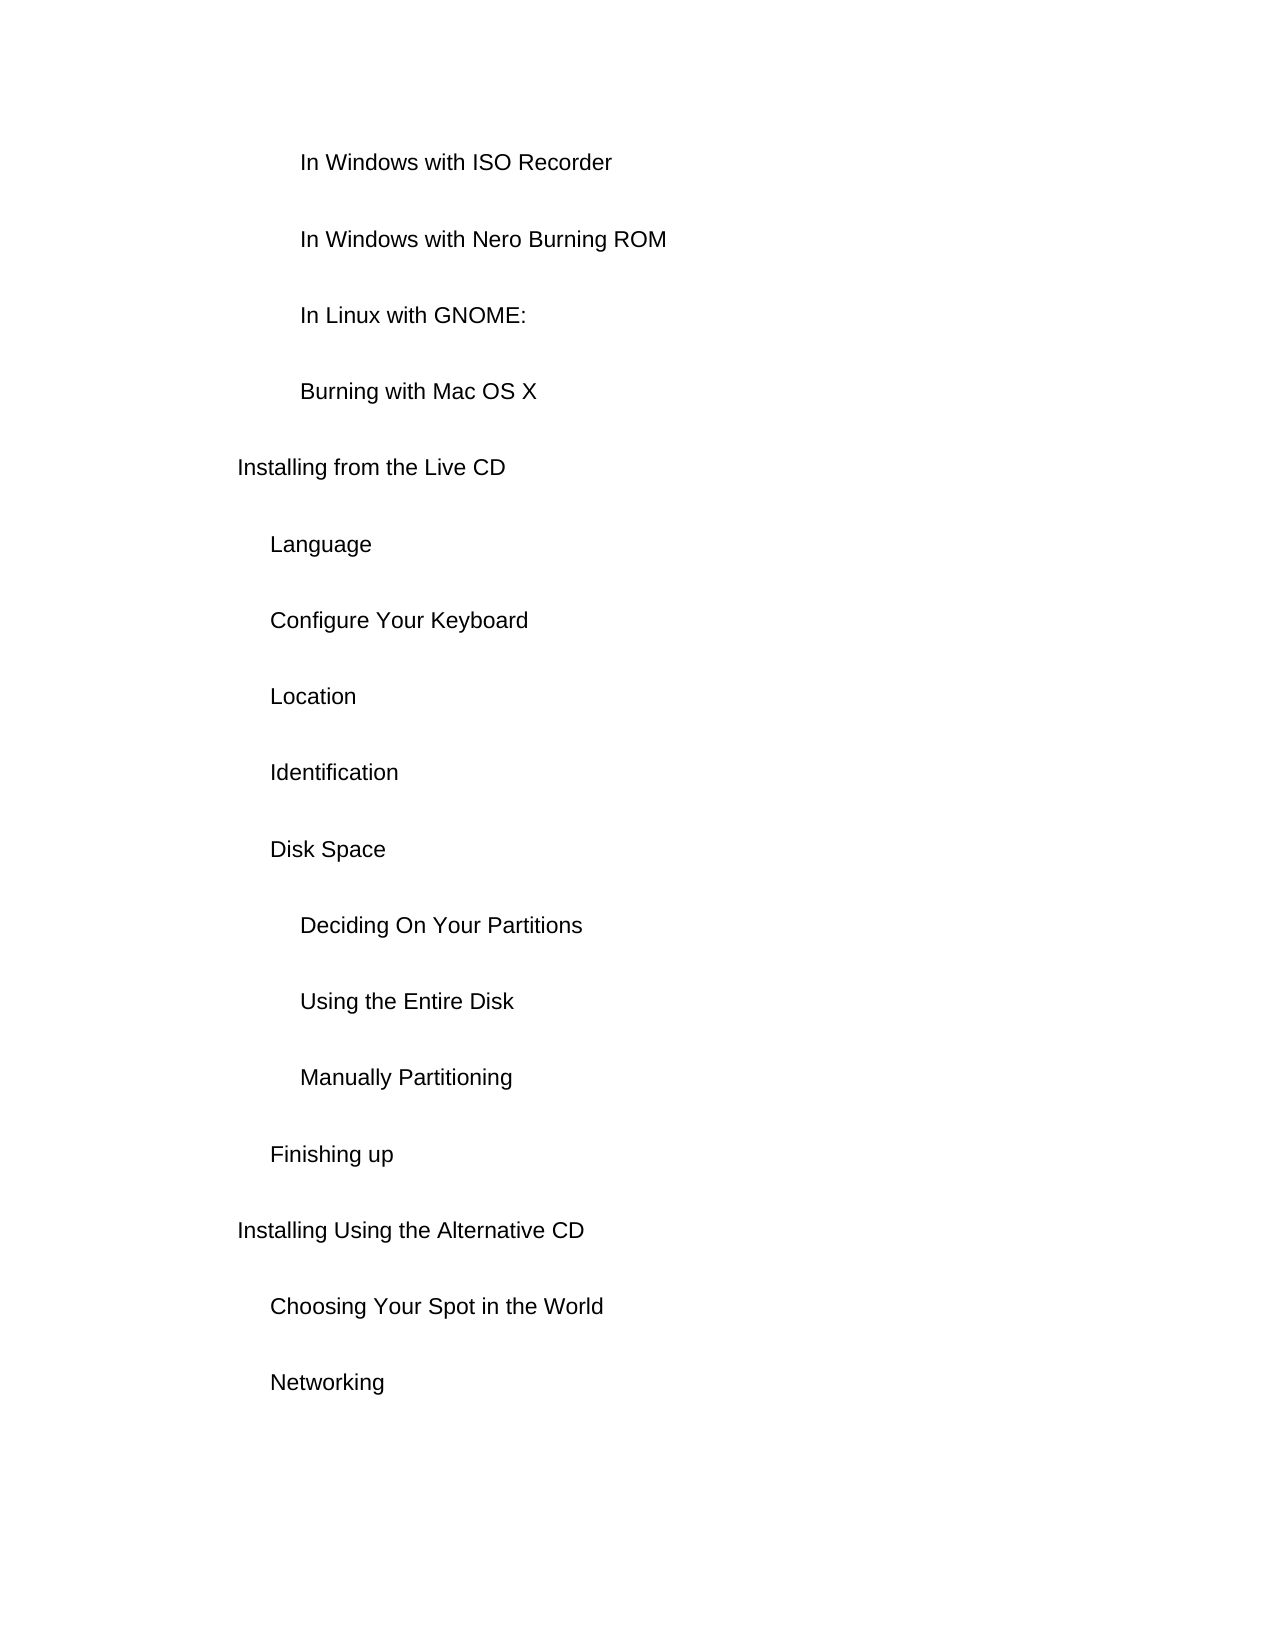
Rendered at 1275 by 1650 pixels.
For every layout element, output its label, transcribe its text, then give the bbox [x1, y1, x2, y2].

text Manually Partitioning [150, 1065, 975, 1091]
text Disk Space [150, 836, 975, 862]
text Language [150, 531, 975, 557]
text Configure Your Keyboard [150, 607, 975, 633]
text Deciding On Your Partitions [150, 912, 975, 938]
text In Windows with Nero Burning ROM [150, 226, 975, 252]
text Burning with Mac OS X [150, 379, 975, 404]
text In Windows with ISO Recorder [150, 150, 975, 176]
text Installing Using the Alternative CD [150, 1217, 975, 1243]
text Using the Entire Disk [150, 989, 975, 1014]
text Finishing up [150, 1141, 975, 1167]
text Choosing Your Spot in the World [150, 1294, 975, 1319]
text Identification [150, 760, 975, 786]
text Location [150, 684, 975, 709]
text Networking [150, 1370, 975, 1396]
text In Linux with GNOME: [150, 302, 975, 328]
text Installing from the Live CD [150, 455, 975, 481]
